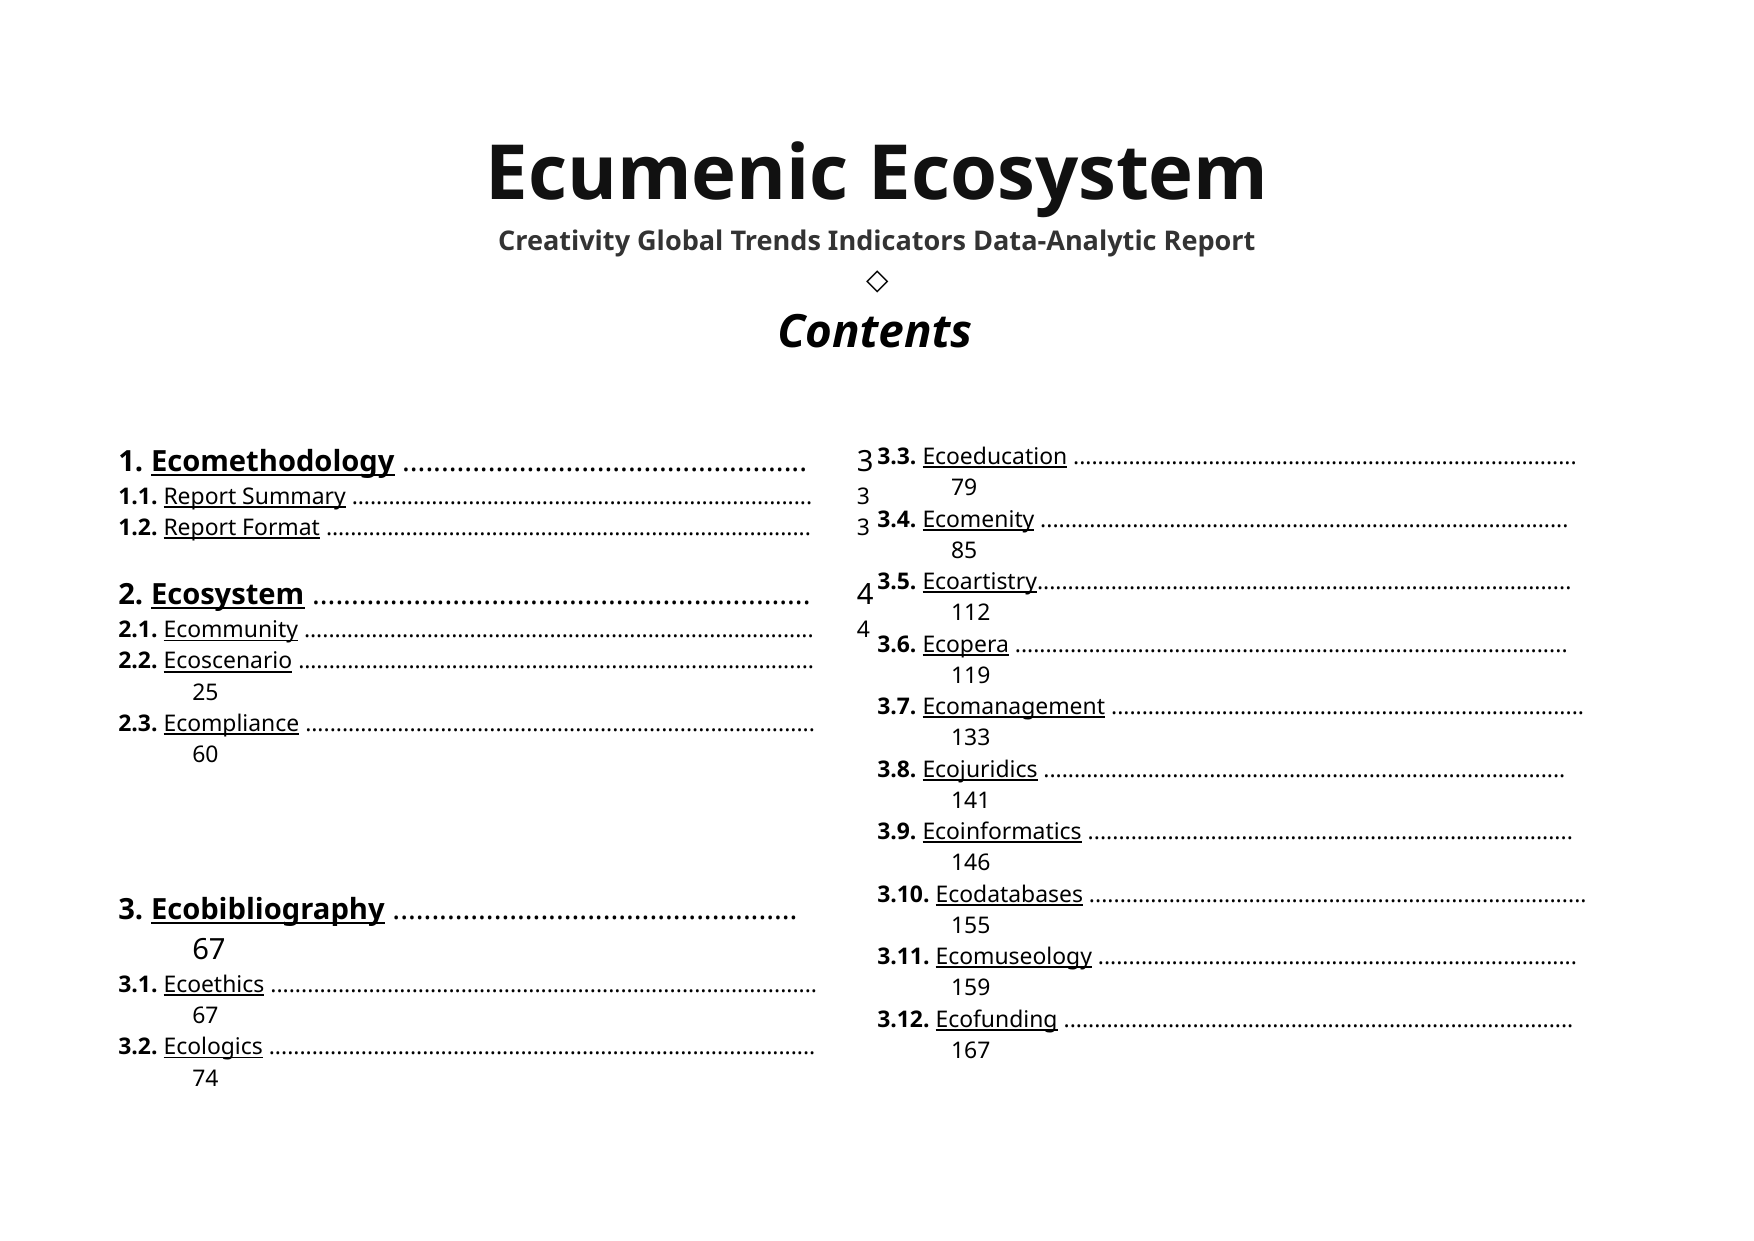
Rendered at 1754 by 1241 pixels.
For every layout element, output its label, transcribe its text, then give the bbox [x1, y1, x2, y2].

text 3.9. Ecoinformatics ............................................................................... 146 [877, 815, 1636, 877]
text 2. Ecosystem ................................................................ 4 [118, 573, 877, 613]
text Contents [118, 298, 1636, 361]
text 3.3. Ecoeducation .................................................................................. 79 [877, 440, 1636, 502]
text Creativity Global Trends Indicators Data-Analytic Report [118, 222, 1636, 258]
text 2.1. Ecommunity …................................................................................ 4 [118, 613, 877, 644]
text ◇ [118, 258, 1636, 298]
text 2.2. Ecoscenario …................................................................................. 25 [118, 644, 877, 707]
text 3.5. Ecoartistry....................................................................................... 112 [877, 565, 1636, 627]
text 3.11. Ecomuseology .............................................................................. 159 [877, 940, 1636, 1002]
text 3.8. Ecojuridics ..................................................................................... 141 [877, 752, 1636, 815]
text 1.2. Report Format …............................................................................ 3 [118, 511, 877, 542]
text 3.1. Ecoethics ......................................................................................... 67 [118, 968, 877, 1030]
text 3.12. Ecofunding ................................................................................... 167 [877, 1002, 1636, 1065]
text 1. Ecomethodology .................................................... 3 [118, 440, 877, 480]
text 3.4. Ecomenity ...................................................................................... 85 [877, 502, 1636, 565]
text 3.2. Ecologics ......................................................................................... 74 [118, 1030, 877, 1093]
text 3. Ecobibliography .................................................... 67 [118, 888, 877, 968]
text 2.3. Ecompliance …................................................................................ 60 [118, 707, 877, 769]
text Ecumenic Ecosystem [118, 118, 1636, 222]
text 3.7. Ecomanagement ............................................................................. 133 [877, 690, 1636, 752]
text 3.6. Ecopera .......................................................................................... 119 [877, 627, 1636, 690]
text 1.1. Report Summary …........................................................................ 3 [118, 480, 877, 511]
text 3.10. Ecodatabases ................................................................................. 155 [877, 877, 1636, 940]
